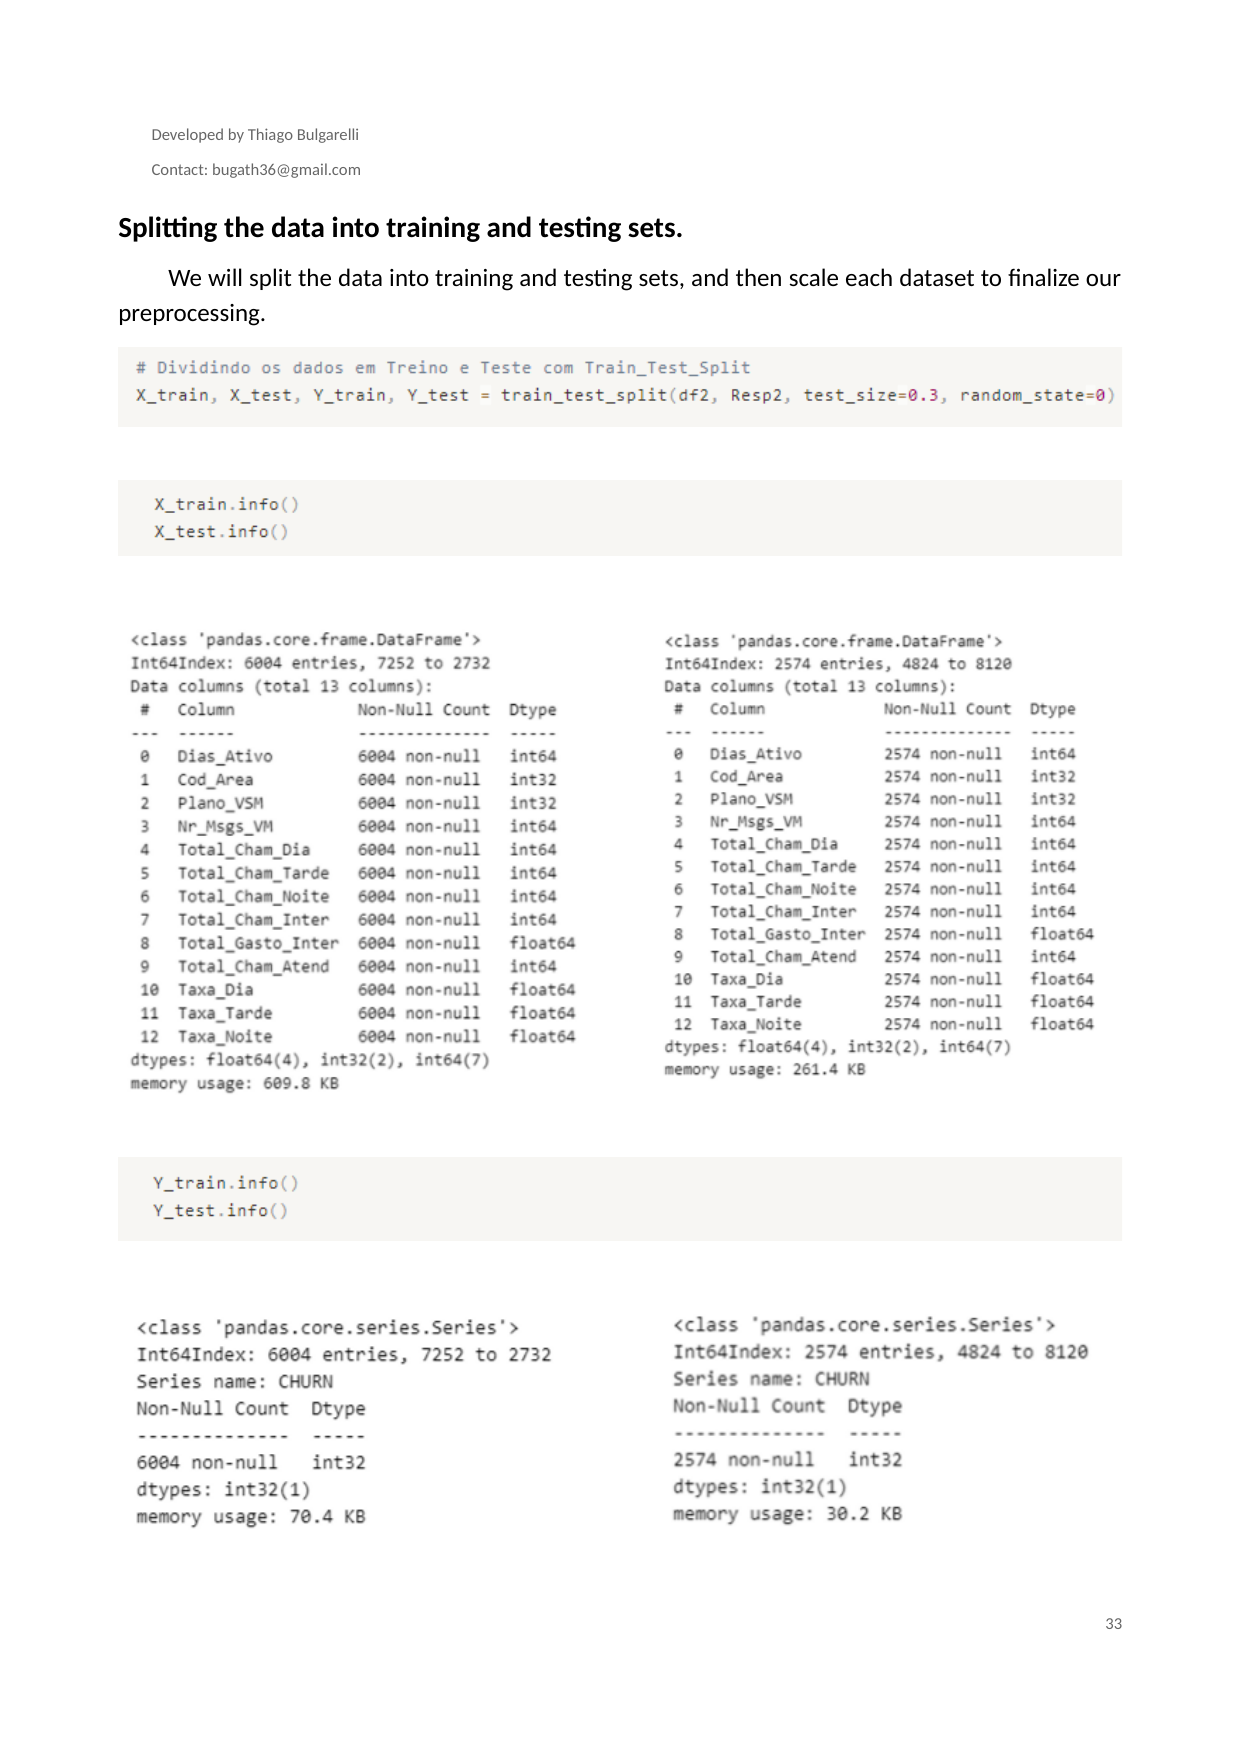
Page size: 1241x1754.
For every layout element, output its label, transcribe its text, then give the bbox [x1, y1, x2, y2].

text We will split the data into training and testing sets, and then scale each dataset to finalize our preprocessing. [118, 262, 1122, 328]
picture [118, 347, 1123, 427]
picture [118, 480, 1123, 556]
picture [118, 1157, 1123, 1241]
picture [118, 610, 1123, 1104]
picture [118, 1294, 1123, 1551]
subtitle Splitting the data into training and testing sets. [118, 209, 1122, 245]
